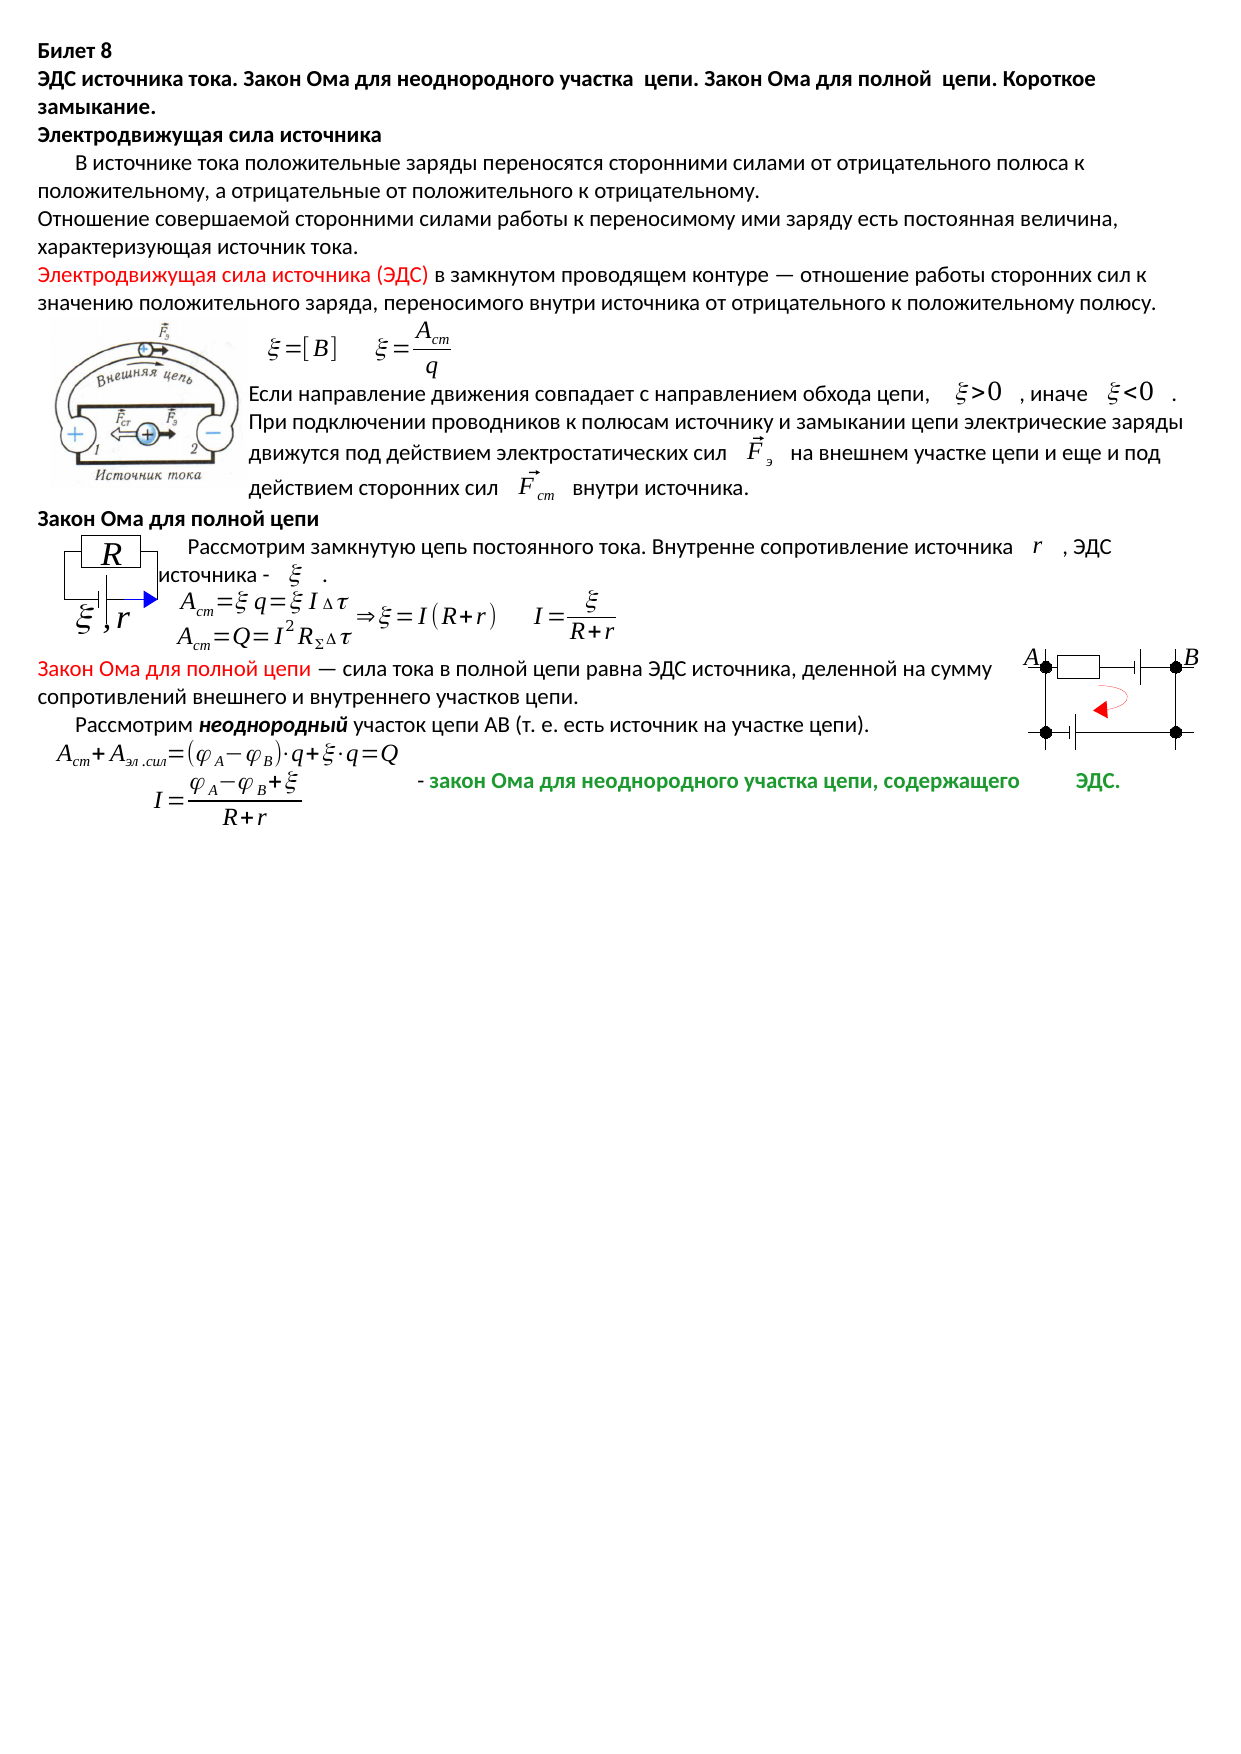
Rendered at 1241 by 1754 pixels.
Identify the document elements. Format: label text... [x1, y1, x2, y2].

text - закон Ома для неоднородного участка цепи, содержащего ЭДС. [37, 738, 1213, 830]
text Если направление движения совпадает с направлением обхода цепи, , иначе. [218, 379, 1213, 407]
picture [113, 316, 218, 489]
text Закон Ома для полной цепи [37, 504, 1213, 532]
text В источнике тока положительные заряды переносятся сторонними силами от отрицательного полюса к положительному, а отрицательные от положительного к отрицательному. [37, 148, 1213, 204]
text Электродвижущая сила источника [37, 120, 1213, 148]
text [37, 379, 113, 407]
text При подключении проводников к полюсам источнику и замыкании цепи электрические заряды движутся под действием электростатических силна внешнем участке цепи и еще и под действием сторонних силвнутри источника. [37, 407, 1213, 504]
text Рассмотрим замкнутую цепь постоянного тока. Внутренне сопротивление источника, ЭДС источника -. [37, 532, 1213, 588]
text Отношение совершаемой сторонними силами работы к переносимому ими заряду есть постоянная величина, характеризующая источник тока. [37, 204, 1213, 260]
text Рассмотрим неоднородный участок цепи АВ (т. е. есть источник на участке цепи). [37, 710, 1045, 738]
text Закон Ома для полной цепи — сила тока в полной цепи равна ЭДС источника, деленной на сумму сопротивлений внешнего и внутреннего участков цепи. [1046, 654, 1175, 710]
text Билет 8 [37, 36, 1213, 64]
text Электродвижущая сила источника (ЭДС) в замкнутом проводящем контуре — отношение работы сторонних сил к значению положительного заряда, переносимого внутри источника от отрицательного к положительному полюсу. [37, 260, 1213, 379]
text ЭДС источника тока. Закон Ома для неоднородного участка цепи. Закон Ома для полной цепи. Короткое замыкание. [37, 64, 1213, 120]
text Закон Ома для полной цепи — сила тока в полной цепи равна ЭДС источника, деленной на сумму сопротивлений внешнего и внутреннего участков цепи. [37, 654, 1045, 710]
text [1046, 710, 1175, 738]
